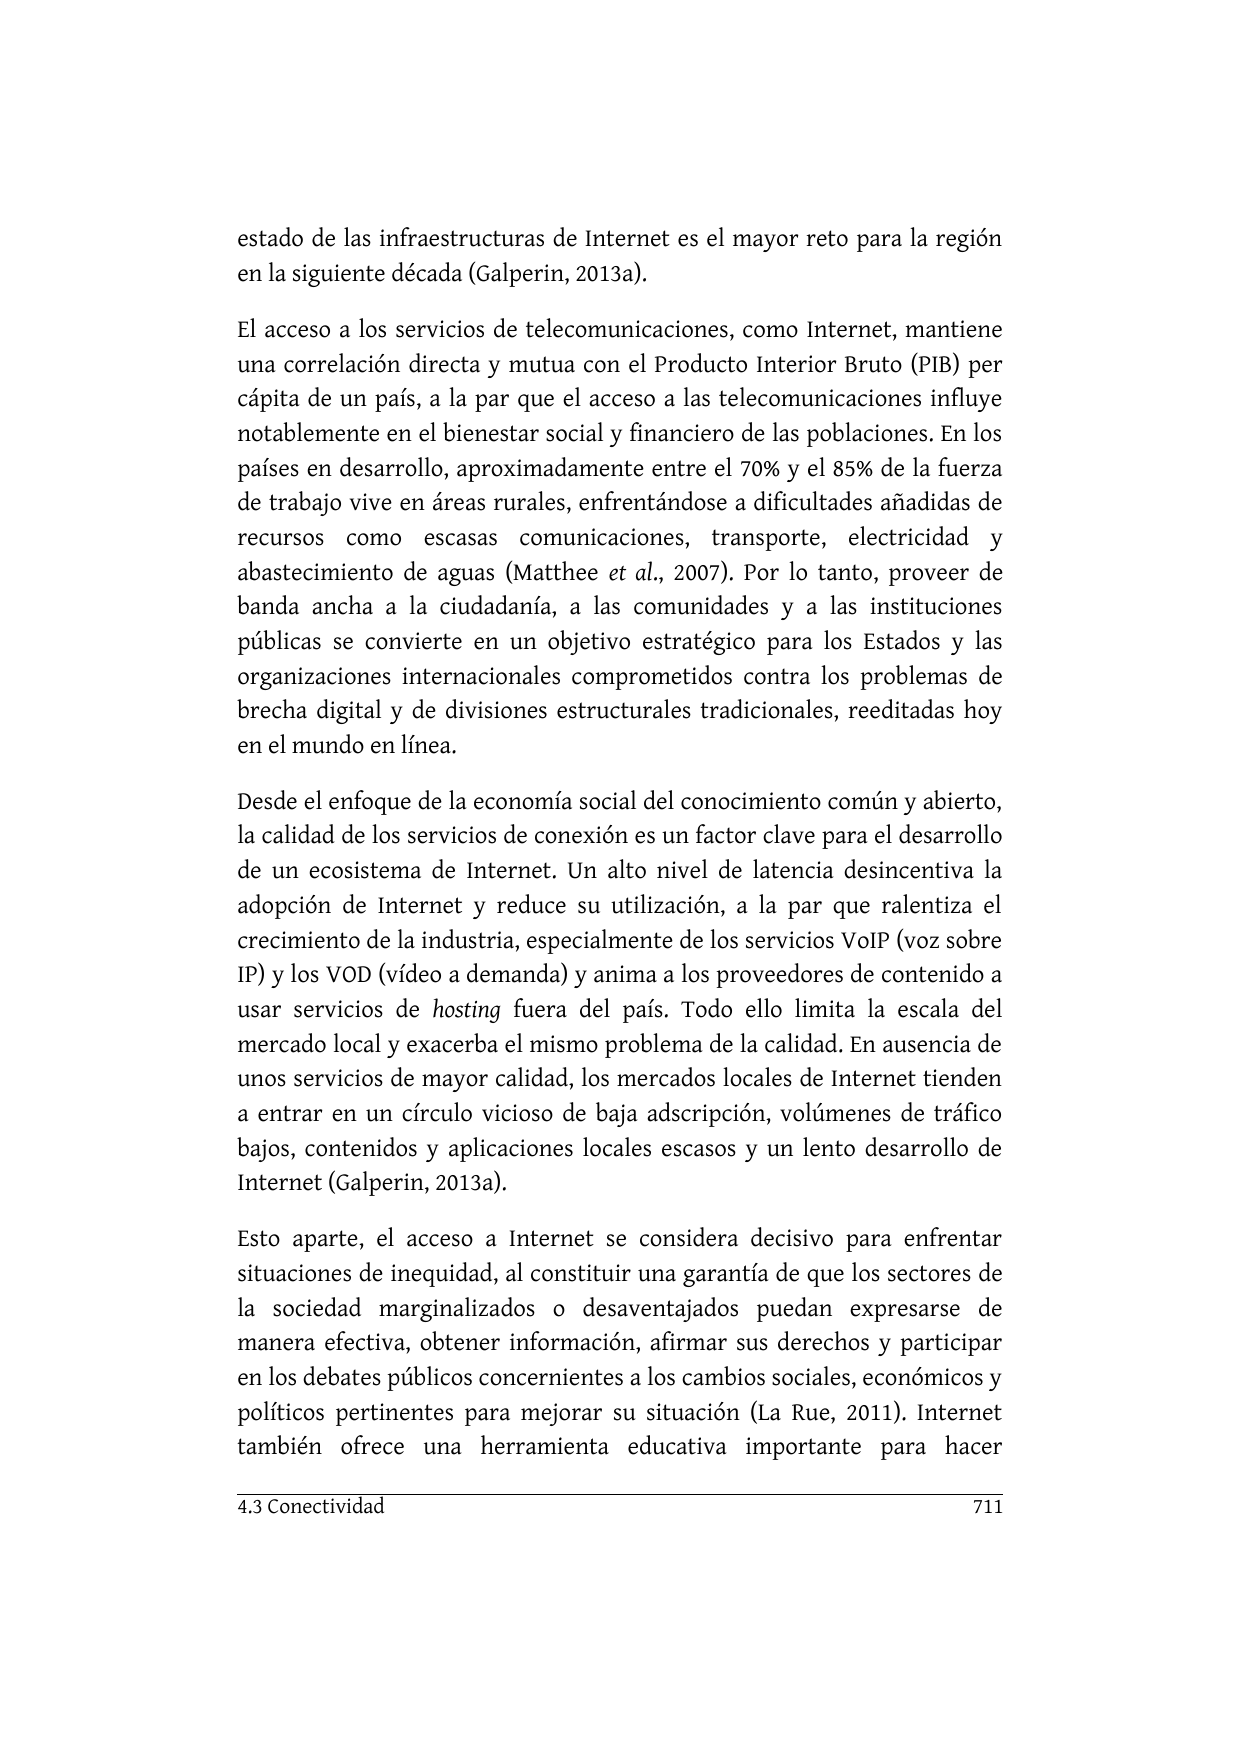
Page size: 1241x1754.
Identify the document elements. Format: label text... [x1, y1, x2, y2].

text El acceso a los servicios de telecomunicaciones, como Internet, mantiene una correlación directa y mutua con el Producto Interior Bruto (PIB) per cápita de un país, a la par que el acceso a las telecomunicaciones influye notablemente en el bienestar social y financiero de las poblaciones. En los países en desarrollo, aproximadamente entre el 70% y el 85% de la fuerza de trabajo vive en áreas rurales, enfrentándose a dificultades añadidas de recursos como escasas comunicaciones, transporte, electricidad y abastecimiento de aguas (Matthee et al., 2007). Por lo tanto, proveer de banda ancha a la ciudadanía, a las comunidades y a las instituciones públicas se convierte en un objetivo estratégico para los Estados y las organizaciones internacionales comprometidos contra los problemas de brecha digital y de divisiones estructurales tradicionales, reeditadas hoy en el mundo en línea. [237, 315, 1003, 761]
text Esto aparte, el acceso a Internet se considera decisivo para enfrentar situaciones de inequidad, al constituir una garantía de que los sectores de la sociedad marginalizados o desaventajados puedan expresarse de manera efectiva, obtener información, afirmar sus derechos y participar en los debates públicos concernientes a los cambios sociales, económicos y políticos pertinentes para mejorar su situación (La Rue, 2011). Internet también ofrece una herramienta educativa importante para hacer [237, 1225, 1003, 1462]
text estado de las infraestructuras de Internet es el mayor reto para la región en la siguiente década (Galperin, 2013a). [237, 225, 1003, 289]
text Desde el enfoque de la economía social del conocimiento común y abierto, la calidad de los servicios de conexión es un factor clave para el desarrollo de un ecosistema de Internet. Un alto nivel de latencia desincentiva la adopción de Internet y reduce su utilización, a la par que ralentiza el crecimiento de la industria, especialmente de los servicios VoIP (voz sobre IP) y los VOD (vídeo a demanda) y anima a los proveedores de contenido a usar servicios de hosting fuera del país. Todo ello limita la escala del mercado local y exacerba el mismo problema de la calidad. En ausencia de unos servicios de mayor calidad, los mercados locales de Internet tienden a entrar en un círculo vicioso de baja adscripción, volúmenes de tráfico bajos, contenidos y aplicaciones locales escasos y un lento desarrollo de Internet (Galperin, 2013a). [237, 787, 1003, 1198]
